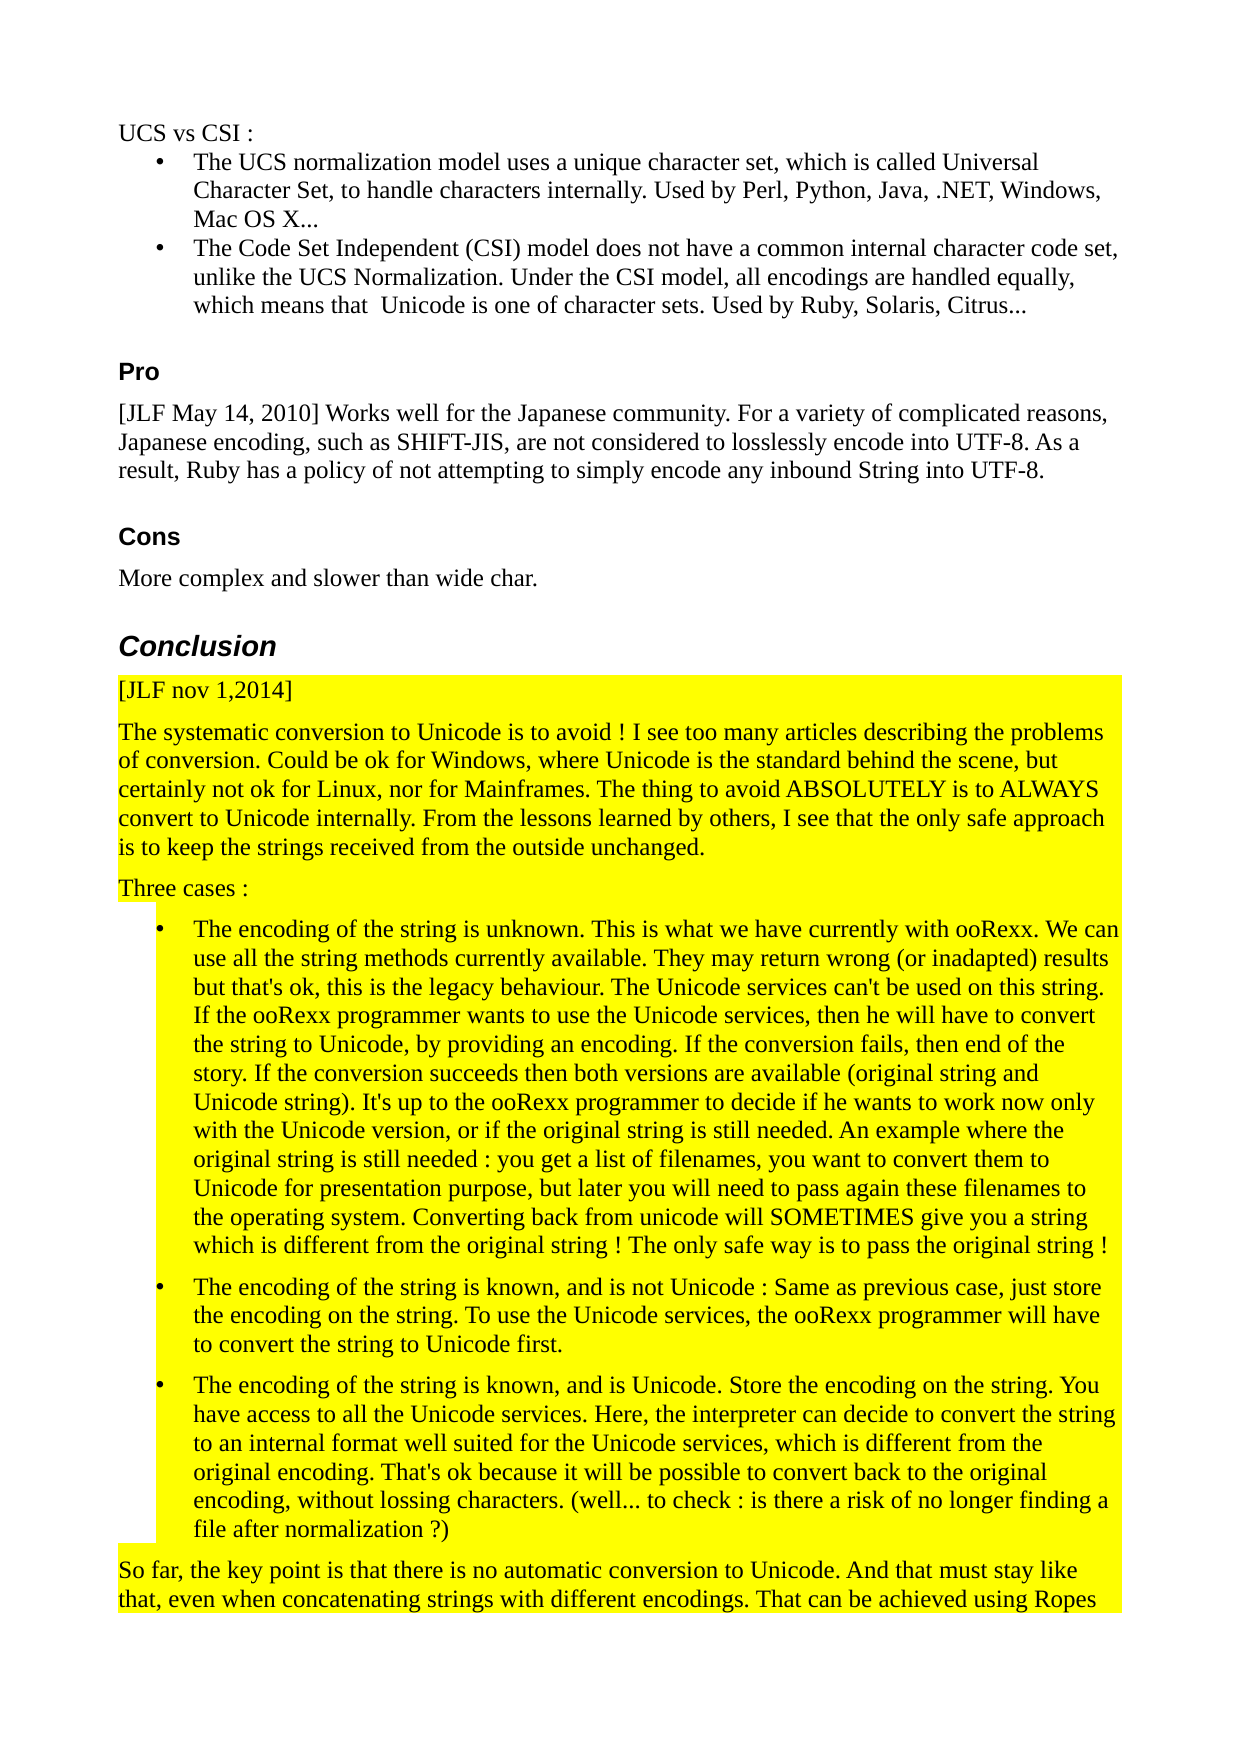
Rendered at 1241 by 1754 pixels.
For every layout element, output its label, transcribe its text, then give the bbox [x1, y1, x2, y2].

list The encoding of the string is known, and is Unicode. Store the encoding on the string. You have access to all the Unicode services. Here, the interpreter can decide to convert the string to an internal format well suited for the Unicode services, which is different from the original encoding. That's ok because it will be possible to convert back to the original encoding, without lossing characters. (well... to check : is there a risk of no longer finding a file after normalization ?) [156, 1370, 1122, 1543]
text [JLF May 14, 2010] Works well for the Japanese community. For a variety of complicated reasons, Japanese encoding, such as SHIFT-JIS, are not considered to losslessly encode into UTF-8. As a result, Ruby has a policy of not attempting to simply encode any inbound String into UTF-8. [118, 398, 1122, 484]
text UCS vs CSI : [118, 118, 1122, 147]
text So far, the key point is that there is no automatic conversion to Unicode. And that must stay like that, even when concatenating strings with different encodings. That can be achieved using Ropes [118, 1555, 1122, 1613]
list The encoding of the string is known, and is not Unicode : Same as previous case, just store the encoding on the string. To use the Unicode services, the ooRexx programmer will have to convert the string to Unicode first. [156, 1272, 1122, 1358]
text More complex and slower than wide char. [118, 563, 1122, 592]
text The systematic conversion to Unicode is to avoid ! I see too many articles describing the problems of conversion. Could be ok for Windows, where Unicode is the standard behind the scene, but certainly not ok for Linux, nor for Mainframes. The thing to avoid ABSOLUTELY is to ALWAYS convert to Unicode internally. From the lessons learned by others, I see that the only safe approach is to keep the strings received from the outside unchanged. [118, 717, 1122, 860]
text Three cases : [118, 873, 1122, 902]
list The UCS normalization model uses a unique character set, which is called Universal Character Set, to handle characters internally. Used by Perl, Python, Java, .NET, Windows, Mac OS X... [156, 147, 1122, 233]
list The Code Set Independent (CSI) model does not have a common internal character code set, unlike the UCS Normalization. Under the CSI model, all encodings are handled equally, which means that Unicode is one of character sets. Used by Ruby, Solaris, Citrus... [156, 233, 1122, 319]
subtitle Pro [118, 357, 1122, 386]
list The encoding of the string is unknown. This is what we have currently with ooRexx. We can use all the string methods currently available. They may return wrong (or inadapted) results but that's ok, this is the legacy behaviour. The Unicode services can't be used on this string. If the ooRexx programmer wants to use the Unicode services, then he will have to convert the string to Unicode, by providing an encoding. If the conversion fails, then end of the story. If the conversion succeeds then both versions are available (original string and Unicode string). It's up to the ooRexx programmer to decide if he wants to work now only with the Unicode version, or if the original string is still needed. An example where the original string is still needed : you get a list of filenames, you want to convert them to Unicode for presentation purpose, but later you will need to pass again these filenames to the operating system. Converting back from unicode will SOMETIMES give you a string which is different from the original string ! The only safe way is to pass the original string ! [156, 914, 1122, 1259]
subtitle Conclusion [118, 629, 1122, 663]
text [JLF nov 1,2014] [118, 675, 1122, 704]
subtitle Cons [118, 522, 1122, 551]
